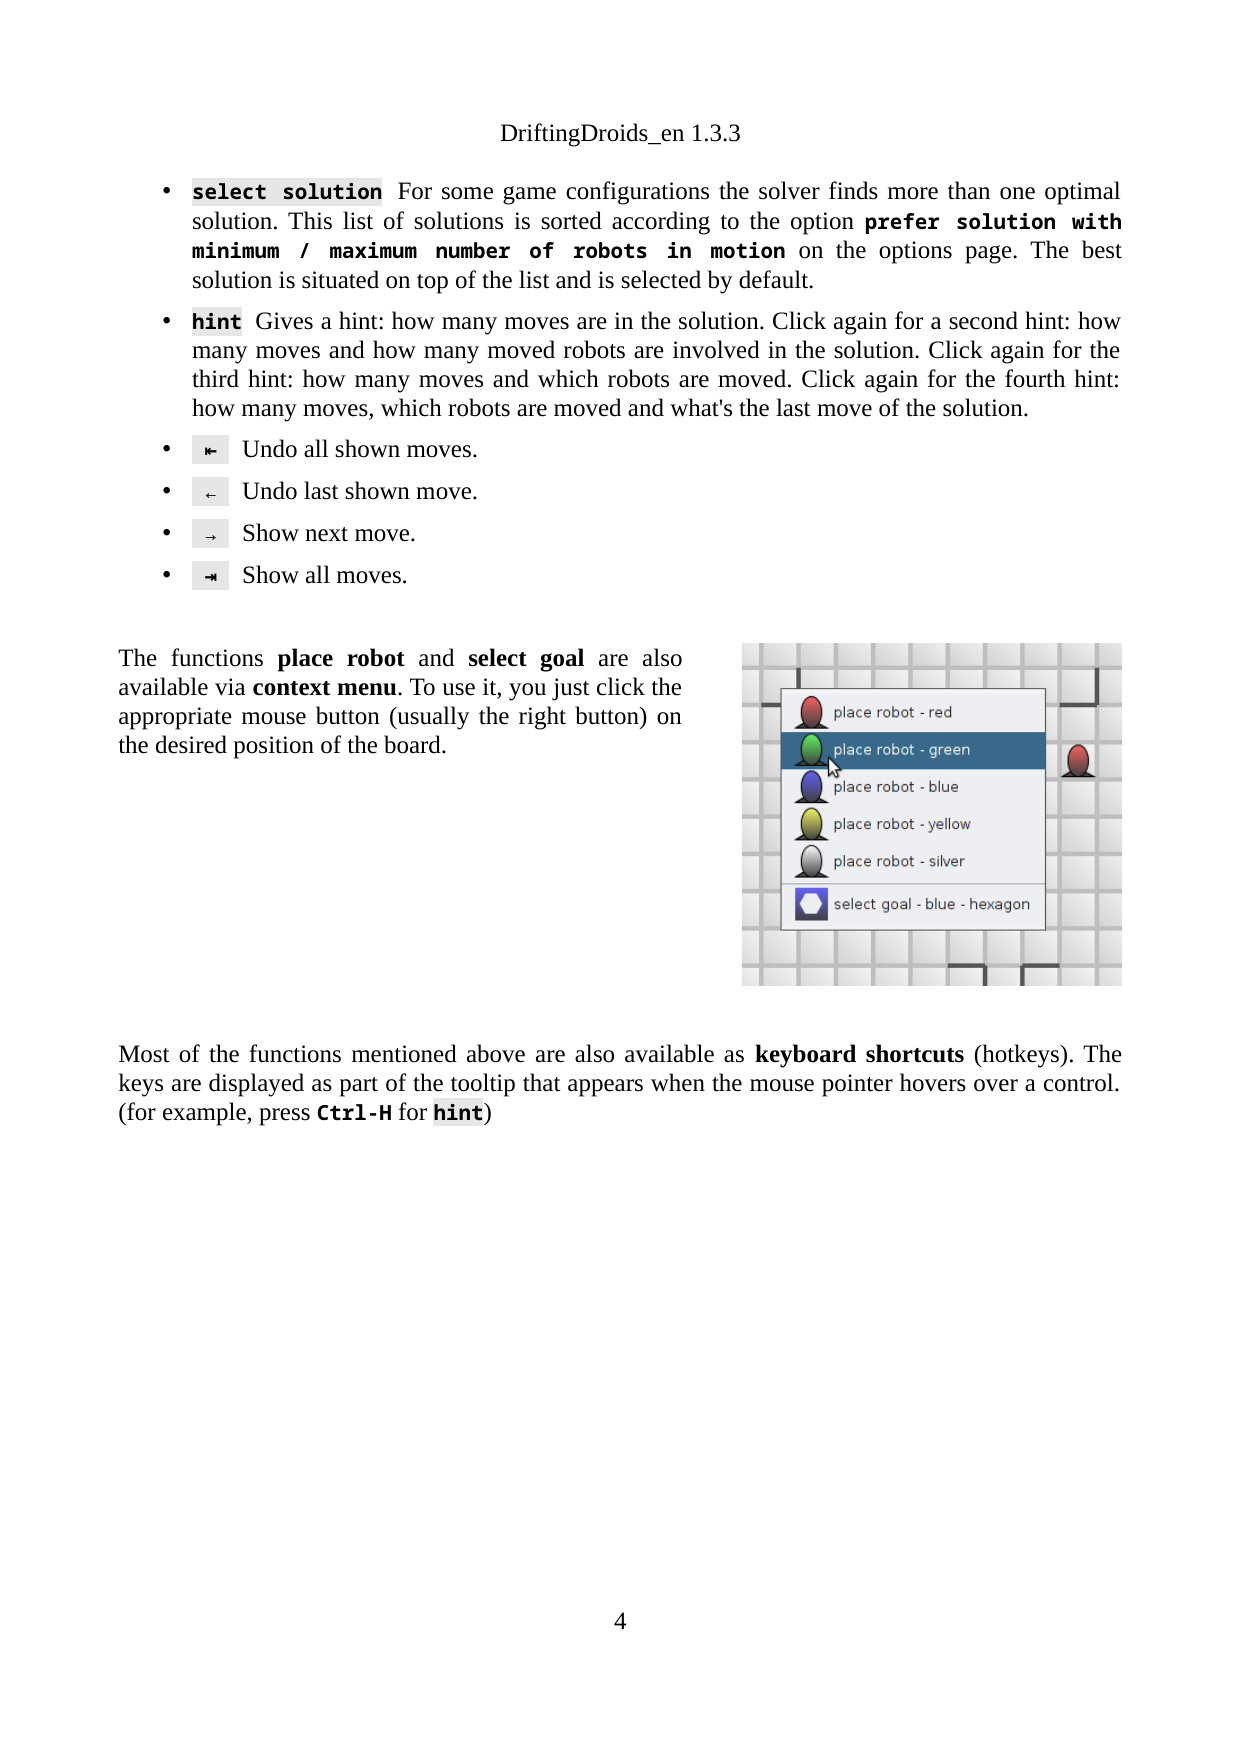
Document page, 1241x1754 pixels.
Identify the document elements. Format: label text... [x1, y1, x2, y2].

list → Show next move. [162, 518, 1122, 548]
list select solution For some game configurations the solver finds more than one optimal solution. This list of solutions is sorted according to the option prefer solution with minimum / maximum number of robots in motion on the options page. The best solution is situated on top of the list and is selected by default. [162, 176, 1122, 293]
picture [741, 643, 1123, 986]
text Most of the functions mentioned above are also available as keyboard shortcuts (hotkeys). The keys are displayed as part of the tooltip that appears when the mouse pointer hovers over a control. (for example, press Ctrl-H for hint) [118, 1039, 1122, 1126]
text The functions place robot and select goal are also available via context menu. To use it, you just click the appropriate mouse button (usually the right button) on the desired position of the board. [118, 643, 741, 986]
list ⇤ Undo all shown moves. [162, 434, 1122, 464]
list hint Gives a hint: how many moves are in the solution. Click again for a second hint: how many moves and how many moved robots are involved in the solution. Click again for the third hint: how many moves and which robots are moved. Click again for the fourth hint: how many moves, which robots are moved and what's the last move of the solution. [162, 306, 1122, 422]
list ⇥ Show all moves. [162, 560, 1122, 590]
list ← Undo last shown move. [162, 476, 1122, 506]
